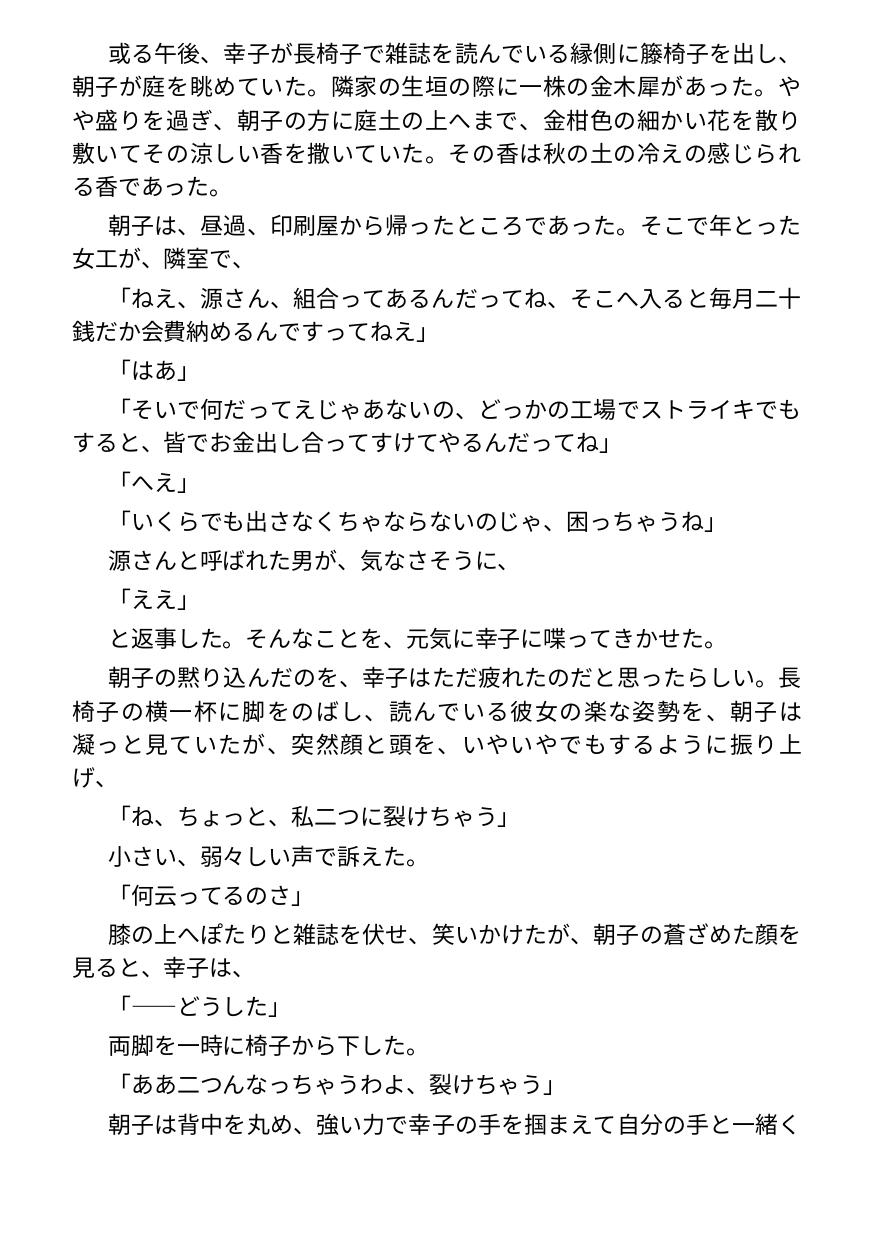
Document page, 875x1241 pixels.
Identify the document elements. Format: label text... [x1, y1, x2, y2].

text 朝子の黙り込んだのを、幸子はただ疲れたのだと思ったらしい。長椅子の横一杯に脚をのばし、読んでいる彼女の楽な姿勢を、朝子は凝っと見ていたが、突然顔と頭を、いやいやでもするように振り上げ、 [72, 660, 802, 793]
text 両脚を一時に椅子から下した。 [72, 1028, 802, 1061]
text 小さい、弱々しい声で訴えた。 [72, 838, 802, 872]
text 「――どうした」 [72, 989, 802, 1022]
text と返事した。そんなことを、元気に幸子に喋ってきかせた。 [72, 621, 802, 654]
text 「ねえ、源さん、組合ってあるんだってね、そこへ入ると毎月二十銭だか会費納めるんですってねえ」 [72, 281, 802, 347]
text 膝の上へぽたりと雑誌を伏せ、笑いかけたが、朝子の蒼ざめた顔を見ると、幸子は、 [72, 917, 802, 983]
text 「そいで何だってえじゃあないの、どっかの工場でストライキでもすると、皆でお金出し合ってすけてやるんだってね」 [72, 392, 802, 458]
text 源さんと呼ばれた男が、気なさそうに、 [72, 543, 802, 576]
text 「いくらでも出さなくちゃならないのじゃ、困っちゃうね」 [72, 504, 802, 537]
text 朝子は背中を丸め、強い力で幸子の手を掴まえて自分の手と一緒く [72, 1107, 802, 1140]
text 「はあ」 [72, 353, 802, 386]
text 「へえ」 [72, 464, 802, 498]
text 「何云ってるのさ」 [72, 877, 802, 911]
text 「ええ」 [72, 582, 802, 615]
text 「ね、ちょっと、私二つに裂けちゃう」 [72, 799, 802, 832]
text 朝子は、昼過、印刷屋から帰ったところであった。そこで年とった女工が、隣室で、 [72, 208, 802, 274]
text 「ああ二つんなっちゃうわよ、裂けちゃう」 [72, 1067, 802, 1101]
text 或る午後、幸子が長椅子で雑誌を読んでいる縁側に籐椅子を出し、朝子が庭を眺めていた。隣家の生垣の際に一株の金木犀があった。やや盛りを過ぎ、朝子の方に庭土の上へまで、金柑色の細かい花を散り敷いてその涼しい香を撒いていた。その香は秋の土の冷えの感じられる香であった。 [72, 36, 802, 202]
